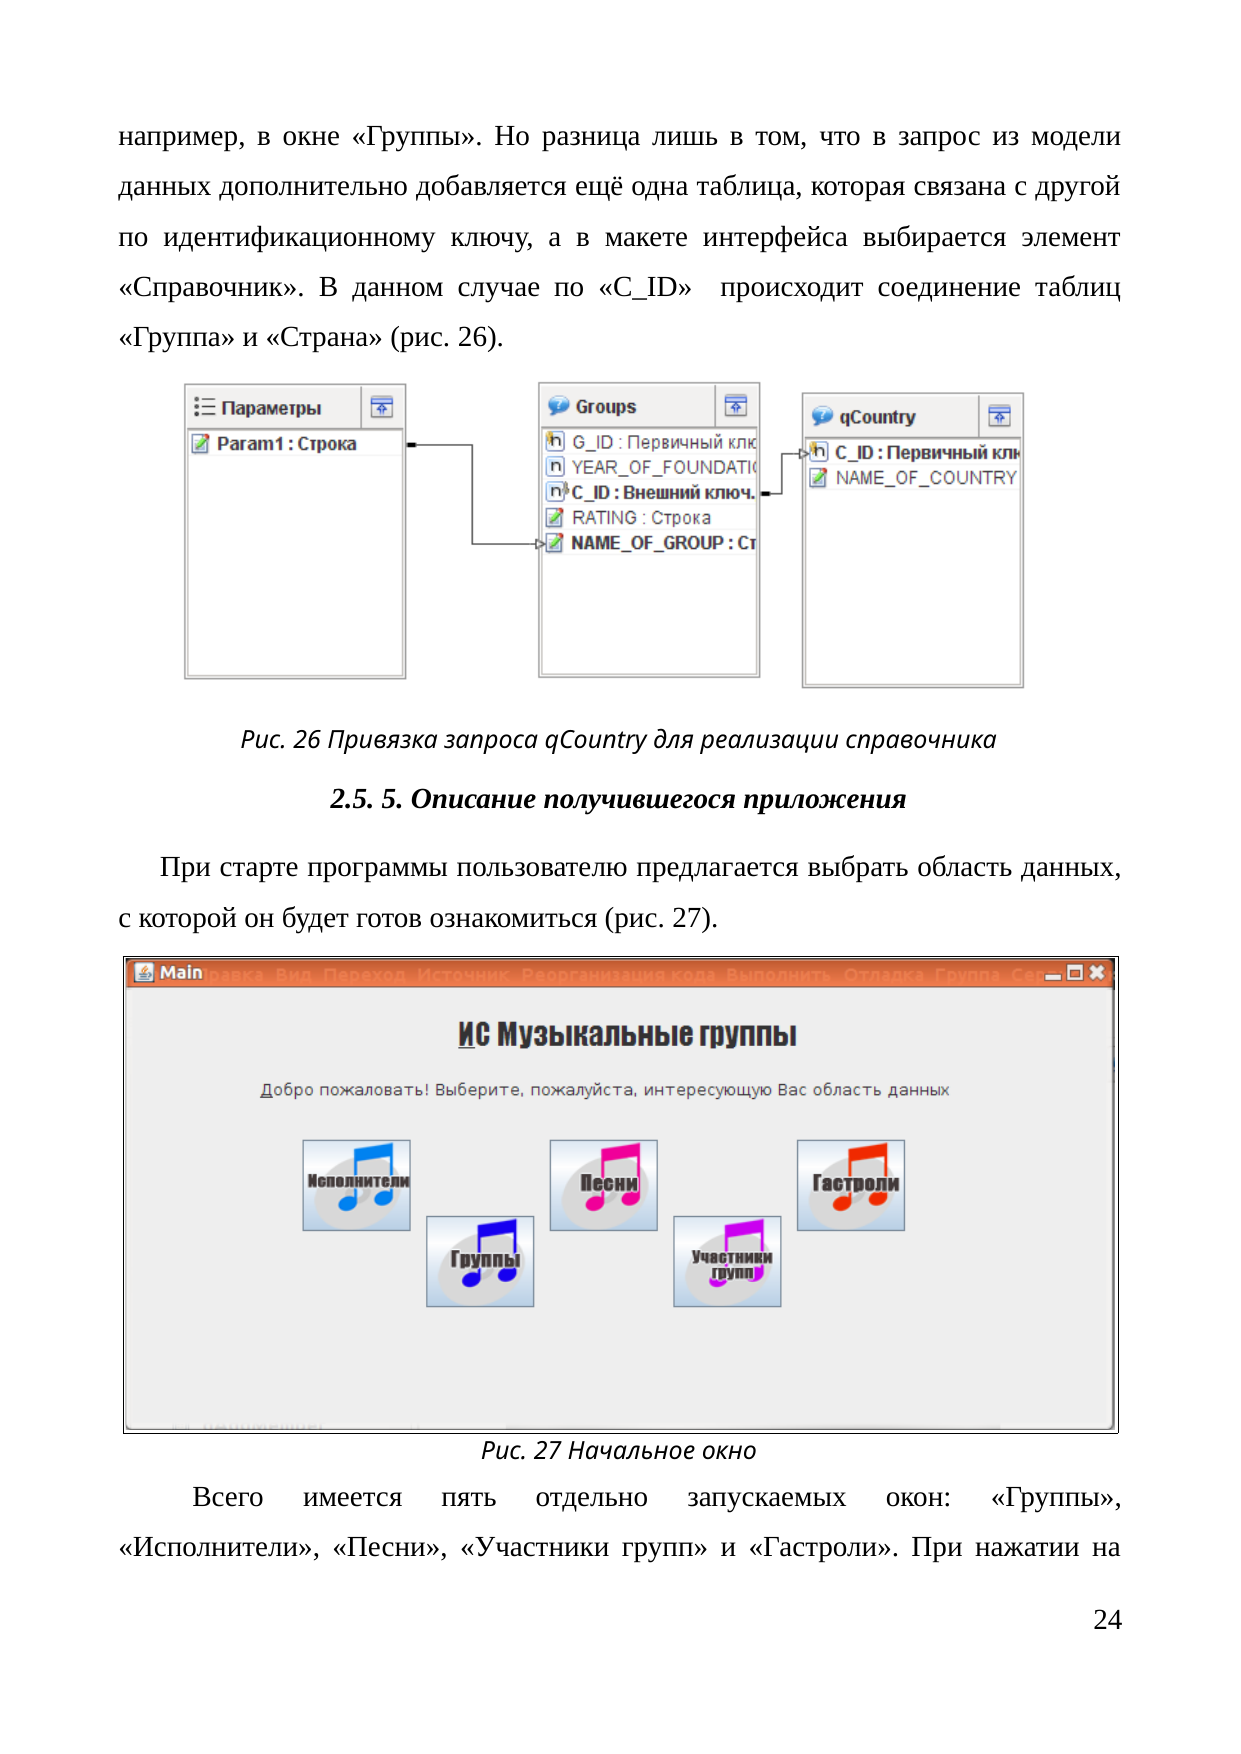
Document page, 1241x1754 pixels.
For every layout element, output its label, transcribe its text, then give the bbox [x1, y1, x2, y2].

table_header Рис. 26 Привязка запроса qCountry для реализации справочника [118, 370, 1122, 768]
text например, в окне «Группы». Но разница лишь в том, что в запрос из модели данных дополнительно добавляется ещё одна таблица, которая связана с другой по идентификационному ключу, а в макете интерфейса выбирается элемент «Справочник». В данном случае по «C_ID» происходит соединение таблиц «Группа» и «Страна» (рис. 26). [118, 118, 1122, 353]
text При старте программы пользователю предлагается выбрать область данных, с которой он будет готов ознакомиться (рис. 27). [118, 849, 1122, 933]
text Всего имеется пять отдельно запускаемых окон: «Группы», «Исполнители», «Песни», «Участники групп» и «Гастроли». При нажатии на [118, 1479, 1122, 1563]
picture [175, 375, 1066, 722]
table_header Рис. 27 Начальное окно [118, 950, 1122, 1479]
subtitle 5. Описание получившегося приложения [118, 781, 1122, 814]
